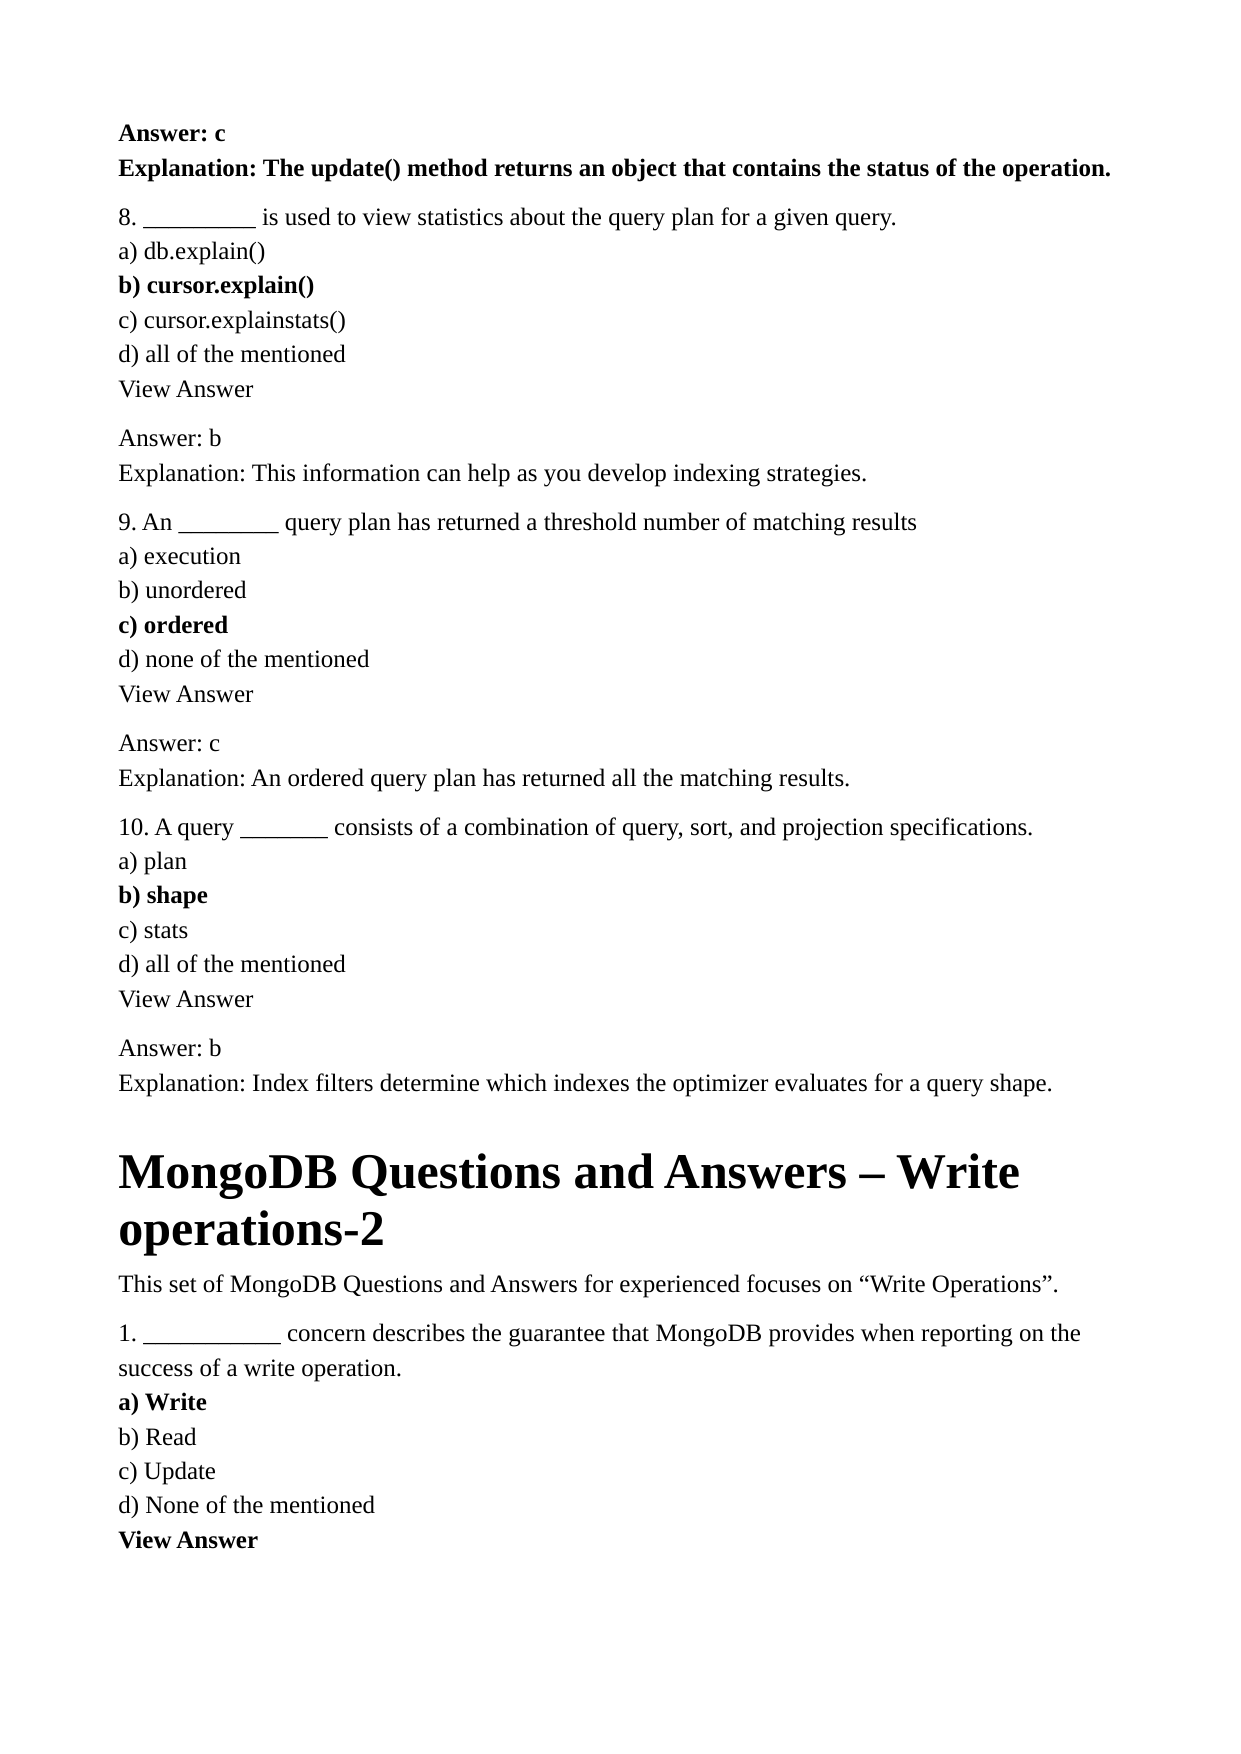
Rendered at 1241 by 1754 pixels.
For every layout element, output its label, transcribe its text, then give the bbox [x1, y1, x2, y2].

text Answer: c Explanation: An ordered query plan has returned all the matching results. [118, 728, 1122, 791]
text Answer: c Explanation: The update() method returns an object that contains the status of the operation. [118, 118, 1122, 181]
text 9. An ________ query plan has returned a threshold number of matching results a) execution b) unordered c) ordered d) none of the mentioned View Answer [118, 507, 1122, 708]
subtitle MongoDB Questions and Answers – Write operations-2 [118, 1142, 1122, 1257]
text This set of MongoDB Questions and Answers for experienced focuses on “Write Operations”. [118, 1269, 1122, 1298]
text 10. A query _______ consists of a combination of query, sort, and projection specifications. a) plan b) shape c) stats d) all of the mentioned View Answer [118, 812, 1122, 1013]
text Answer: b Explanation: This information can help as you develop indexing strategies. [118, 423, 1122, 486]
text 1. ___________ concern describes the guarantee that MongoDB provides when reporting on the success of a write operation. a) Write b) Read c) Update d) None of the mentioned View Answer [118, 1318, 1122, 1554]
text 8. _________ is used to view statistics about the query plan for a given query. a) db.explain() b) cursor.explain() c) cursor.explainstats() d) all of the mentioned View Answer [118, 202, 1122, 403]
text Answer: b Explanation: Index filters determine which indexes the optimizer evaluates for a query shape. [118, 1033, 1122, 1096]
